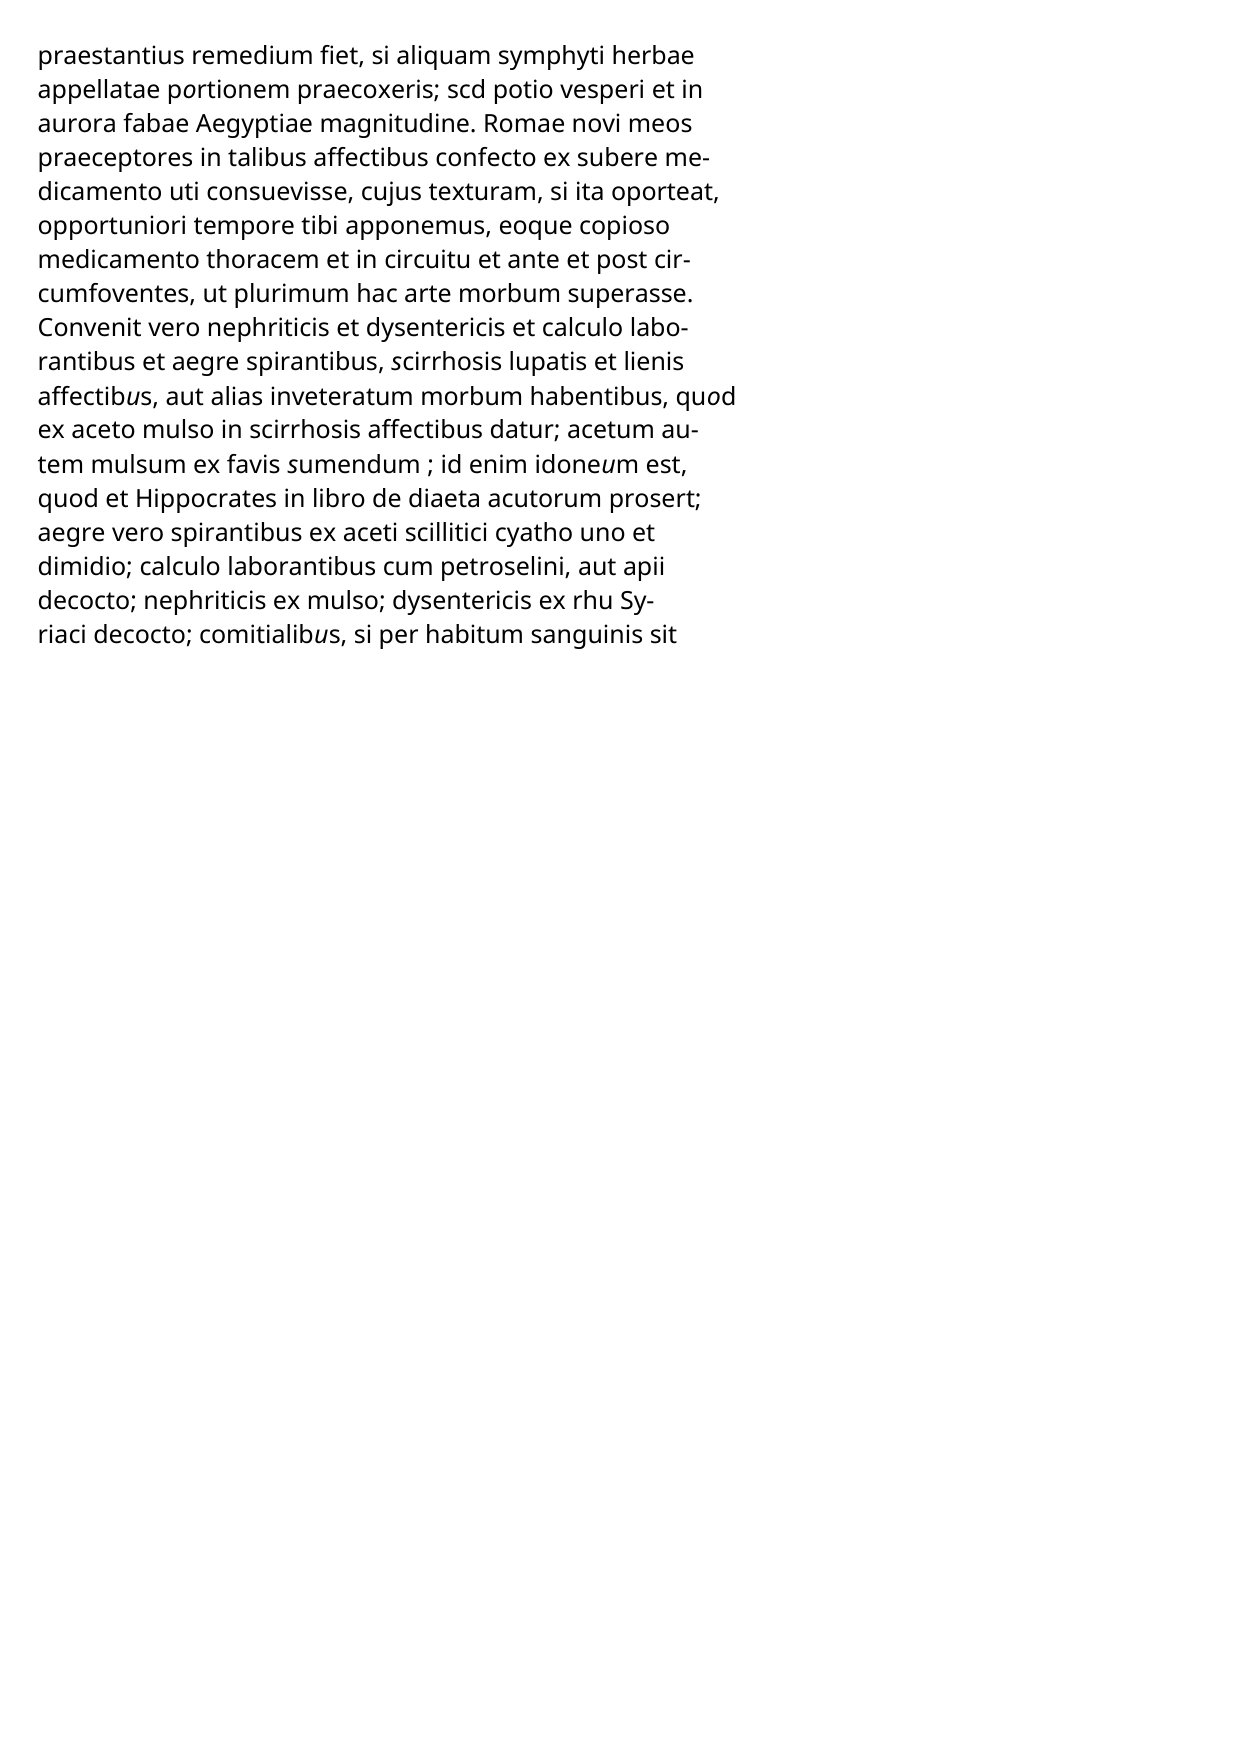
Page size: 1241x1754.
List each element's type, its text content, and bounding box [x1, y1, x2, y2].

text praestantius remedium fiet, si aliquam symphyti herbae appellatae portionem praecoxeris; scd potio vesperi et in aurora fabae Aegyptiae magnitudine. Romae novi meos praeceptores in talibus affectibus confecto ex subere me- dicamento uti consuevisse, cujus texturam, si ita oporteat, opportuniori tempore tibi apponemus, eoque copioso medicamento thoracem et in circuitu et ante et post cir- cumfoventes, ut plurimum hac arte morbum superasse. Convenit vero nephriticis et dysentericis et calculo labo- rantibus et aegre spirantibus, scirrhosis lupatis et lienis affectibus, aut alias inveteratum morbum habentibus, quod ex aceto mulso in scirrhosis affectibus datur; acetum au- tem mulsum ex favis sumendum ; id enim idoneum est, quod et Hippocrates in libro de diaeta acutorum prosert; aegre vero spirantibus ex aceti scillitici cyatho uno et dimidio; calculo laborantibus cum petroselini, aut apii decocto; nephriticis ex mulso; dysentericis ex rhu Sy- riaci decocto; comitialibus, si per habitum sanguinis sit [37, 37, 1203, 651]
